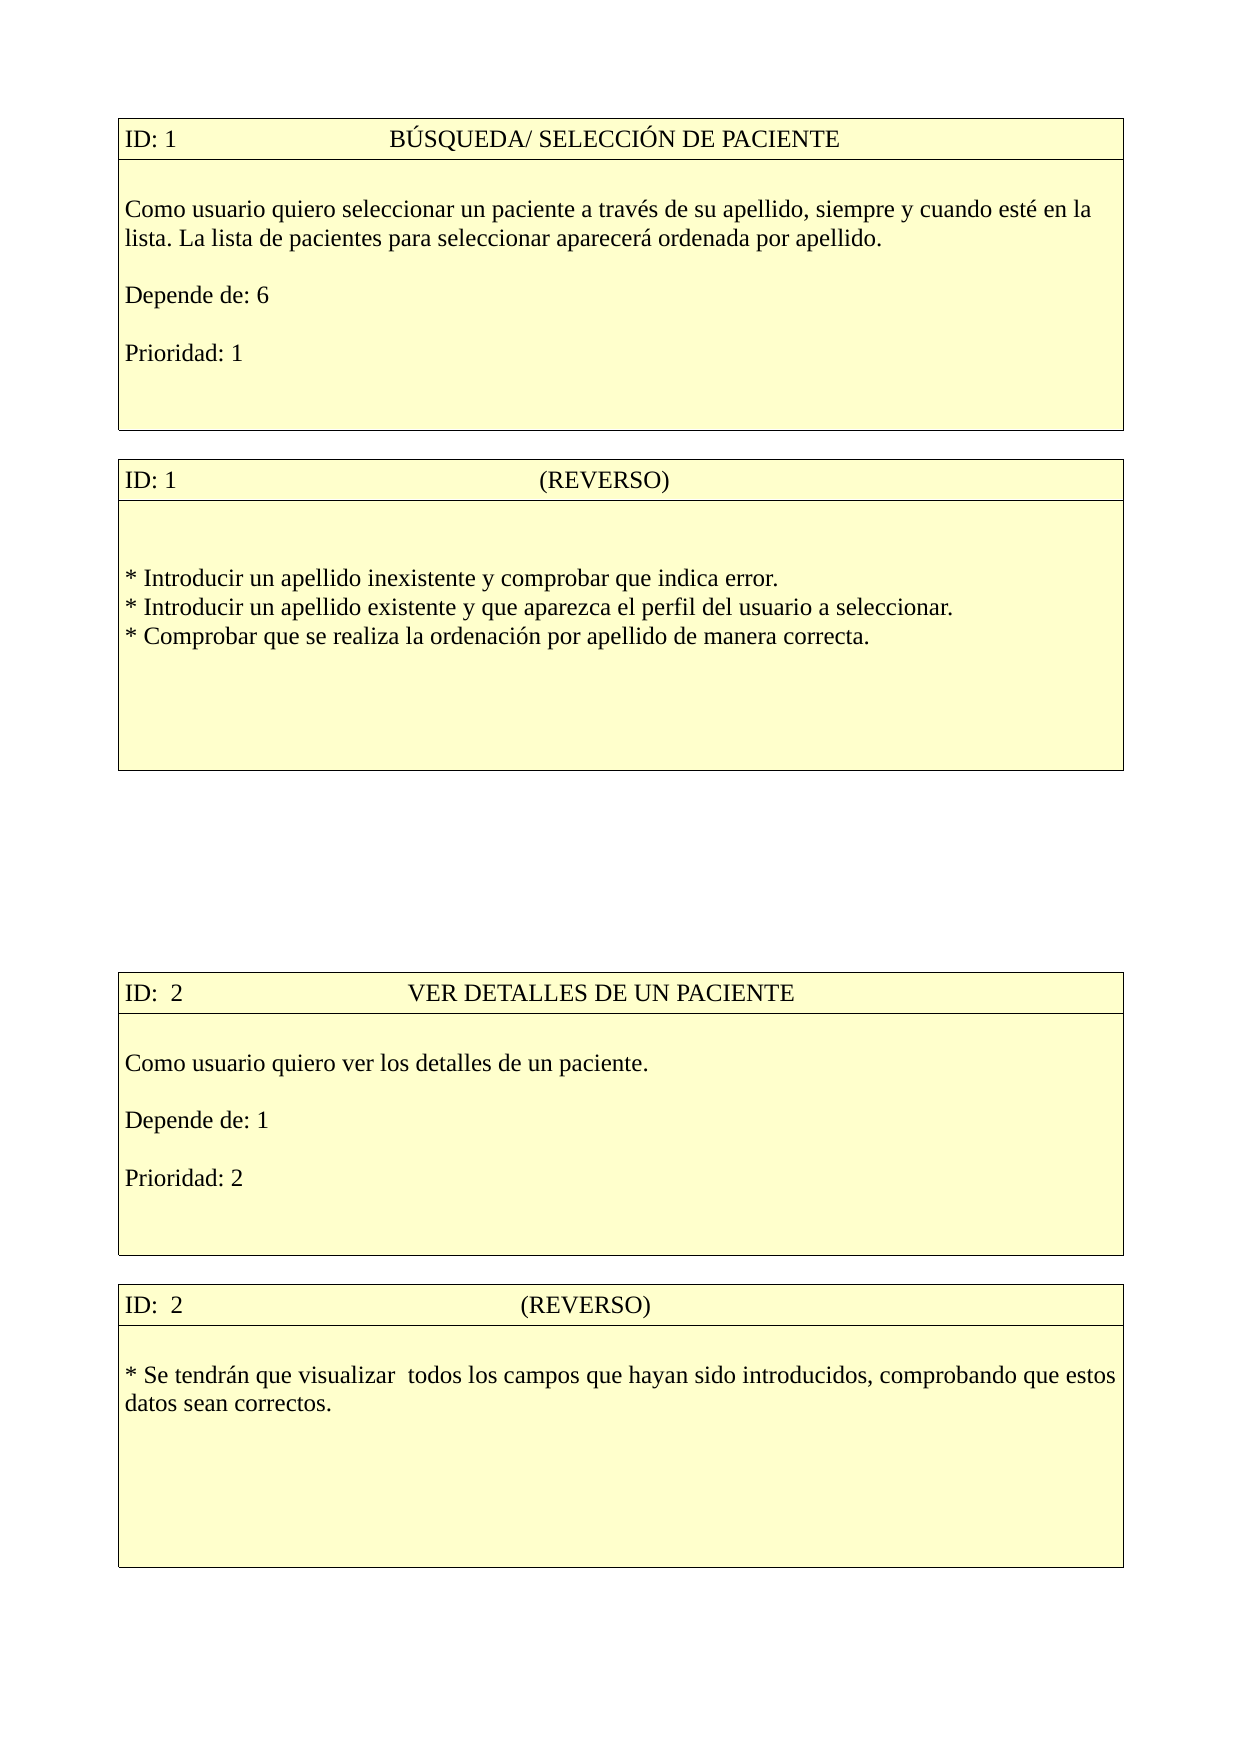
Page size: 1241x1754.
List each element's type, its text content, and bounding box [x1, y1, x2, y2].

table_cell Como usuario quiero ver los detalles de un paciente. Depende de: 1 Prioridad: 2 [119, 1014, 1123, 1255]
table_header ID: 1 BÚSQUEDA/ SELECCIÓN DE PACIENTE [119, 119, 1123, 159]
table_cell Como usuario quiero seleccionar un paciente a través de su apellido, siempre y cuando esté en la lista. La lista de pacientes para seleccionar aparecerá ordenada por apellido. Depende de: 6 Prioridad: 1 [119, 160, 1123, 429]
table_header ID: 2 VER DETALLES DE UN PACIENTE [119, 973, 1123, 1013]
table_cell * Se tendrán que visualizar todos los campos que hayan sido introducidos, comprobando que estos datos sean correctos. [119, 1326, 1123, 1567]
table_header ID: 1 (REVERSO) [119, 460, 1123, 499]
table_header ID: 2 (REVERSO) [119, 1285, 1123, 1325]
table_cell * Introducir un apellido inexistente y comprobar que indica error. * Introducir un apellido existente y que aparezca el perfil del usuario a seleccionar. * Comprobar que se realiza la ordenación por apellido de manera correcta. [119, 501, 1123, 770]
